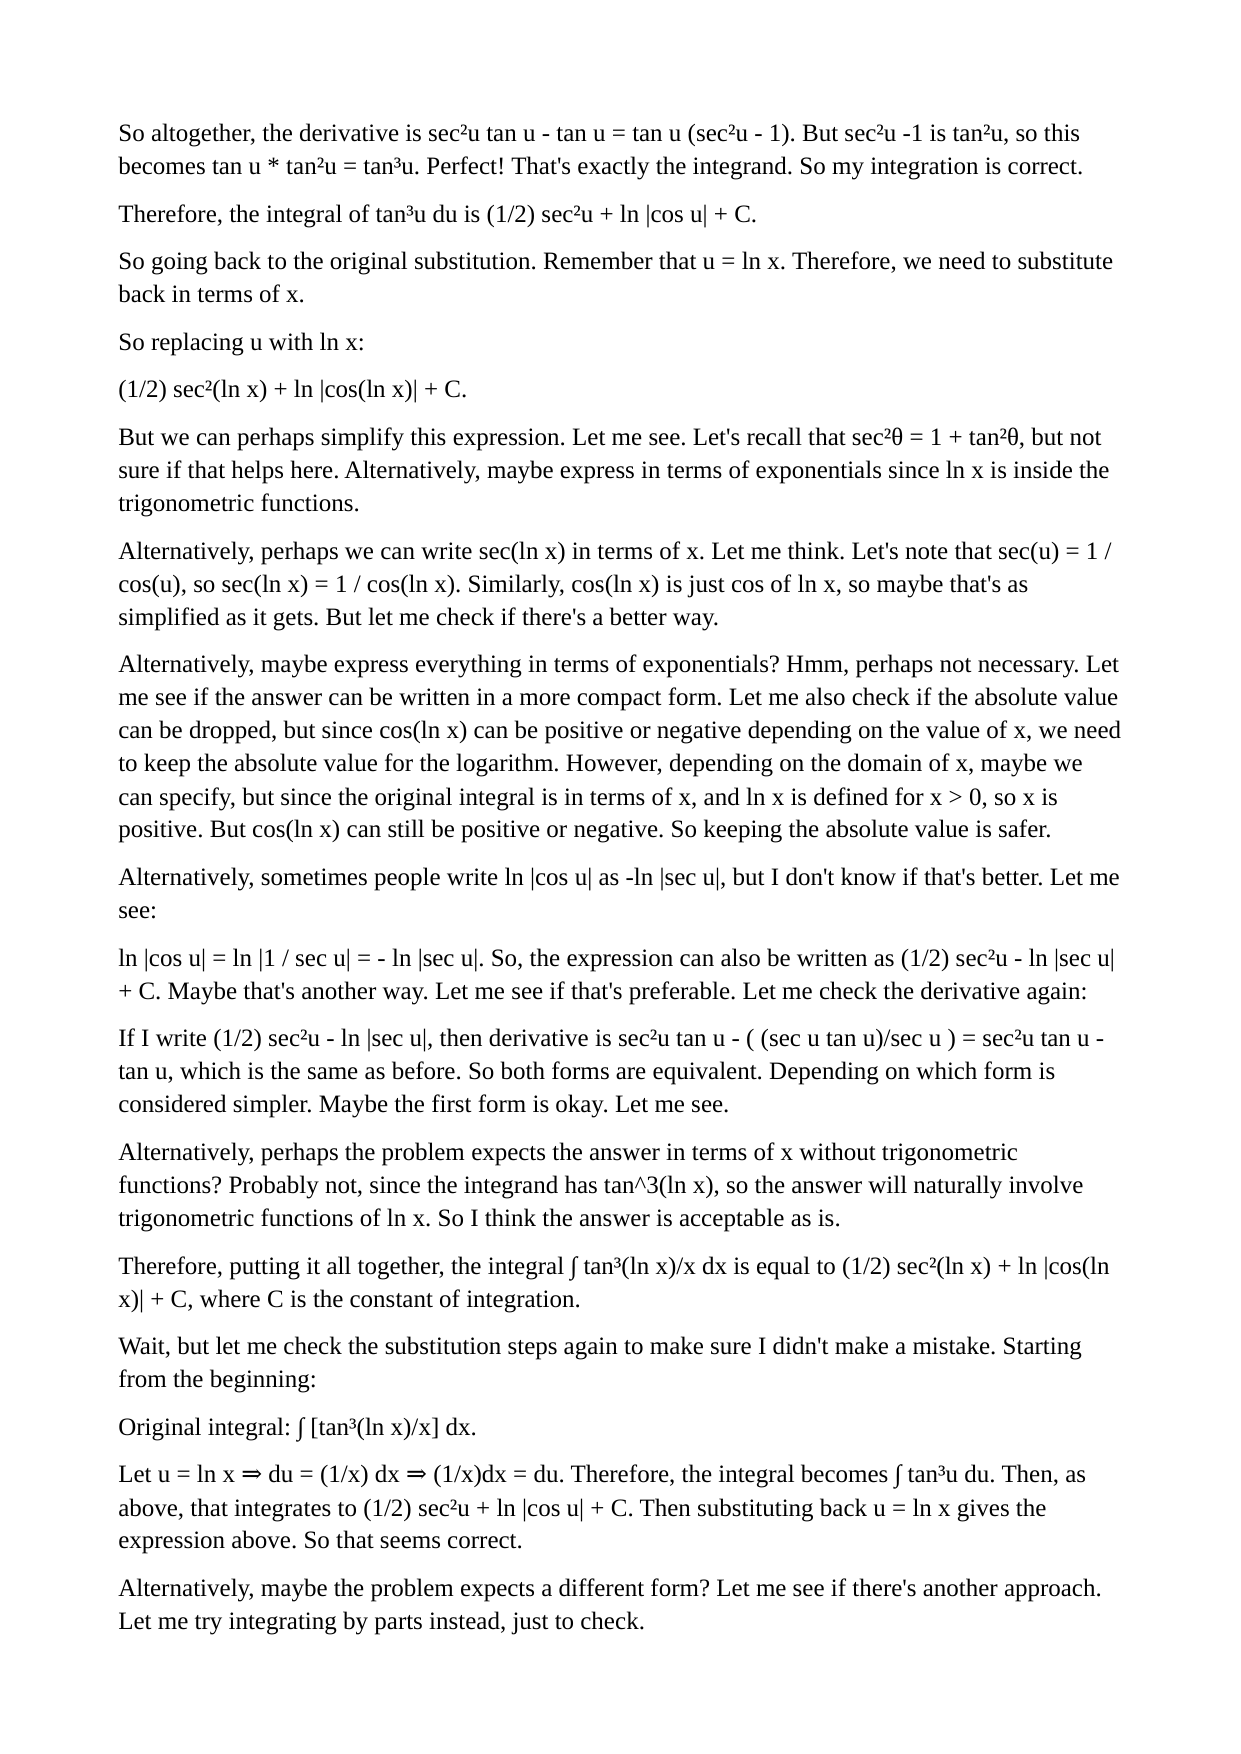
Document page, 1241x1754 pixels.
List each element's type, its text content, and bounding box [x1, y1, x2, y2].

text But we can perhaps simplify this expression. Let me see. Let's recall that sec²θ = 1 + tan²θ, but not sure if that helps here. Alternatively, maybe express in terms of exponentials since ln x is inside the trigonometric functions. [118, 422, 1122, 517]
text ln |cos u| = ln |1 / sec u| = - ln |sec u|. So, the expression can also be written as (1/2) sec²u - ln |sec u| + C. Maybe that's another way. Let me see if that's preferable. Let me check the derivative again: [118, 943, 1122, 1004]
text Alternatively, perhaps the problem expects the answer in terms of x without trigonometric functions? Probably not, since the integrand has tan^3(ln x), so the answer will naturally involve trigonometric functions of ln x. So I think the answer is acceptable as is. [118, 1137, 1122, 1232]
text Alternatively, maybe the problem expects a different form? Let me see if there's another approach. Let me try integrating by parts instead, just to check. [118, 1573, 1122, 1635]
text Therefore, putting it all together, the integral ∫ tan³(ln x)/x dx is equal to (1/2) sec²(ln x) + ln |cos(ln x)| + C, where C is the constant of integration. [118, 1251, 1122, 1312]
text Alternatively, maybe express everything in terms of exponentials? Hmm, perhaps not necessary. Let me see if the answer can be written in a more compact form. Let me also check if the absolute value can be dropped, but since cos(ln x) can be positive or negative depending on the value of x, we need to keep the absolute value for the logarithm. However, depending on the domain of x, maybe we can specify, but since the original integral is in terms of x, and ln x is defined for x > 0, so x is positive. But cos(ln x) can still be positive or negative. So keeping the absolute value is safer. [118, 649, 1122, 843]
text Therefore, the integral of tan³u du is (1/2) sec²u + ln |cos u| + C. [118, 199, 1122, 227]
text (1/2) sec²(ln x) + ln |cos(ln x)| + C. [118, 374, 1122, 403]
text So replacing u with ln x: [118, 327, 1122, 356]
text Alternatively, perhaps we can write sec(ln x) in terms of x. Let me think. Let's note that sec(u) = 1 / cos(u), so sec(ln x) = 1 / cos(ln x). Similarly, cos(ln x) is just cos of ln x, so maybe that's as simplified as it gets. But let me check if there's a better way. [118, 536, 1122, 631]
text So going back to the original substitution. Remember that u = ln x. Therefore, we need to substitute back in terms of x. [118, 246, 1122, 308]
text Alternatively, sometimes people write ln |cos u| as -ln |sec u|, but I don't know if that's better. Let me see: [118, 862, 1122, 924]
text So altogether, the derivative is sec²u tan u - tan u = tan u (sec²u - 1). But sec²u -1 is tan²u, so this becomes tan u * tan²u = tan³u. Perfect! That's exactly the integrand. So my integration is correct. [118, 118, 1122, 180]
text Let u = ln x ⇒ du = (1/x) dx ⇒ (1/x)dx = du. Therefore, the integral becomes ∫ tan³u du. Then, as above, that integrates to (1/2) sec²u + ln |cos u| + C. Then substituting back u = ln x gives the expression above. So that seems correct. [118, 1459, 1122, 1554]
text Original integral: ∫ [tan³(ln x)/x] dx. [118, 1412, 1122, 1441]
text Wait, but let me check the substitution steps again to make sure I didn't make a mistake. Starting from the beginning: [118, 1331, 1122, 1393]
text If I write (1/2) sec²u - ln |sec u|, then derivative is sec²u tan u - ( (sec u tan u)/sec u ) = sec²u tan u - tan u, which is the same as before. So both forms are equivalent. Depending on which form is considered simpler. Maybe the first form is okay. Let me see. [118, 1023, 1122, 1118]
